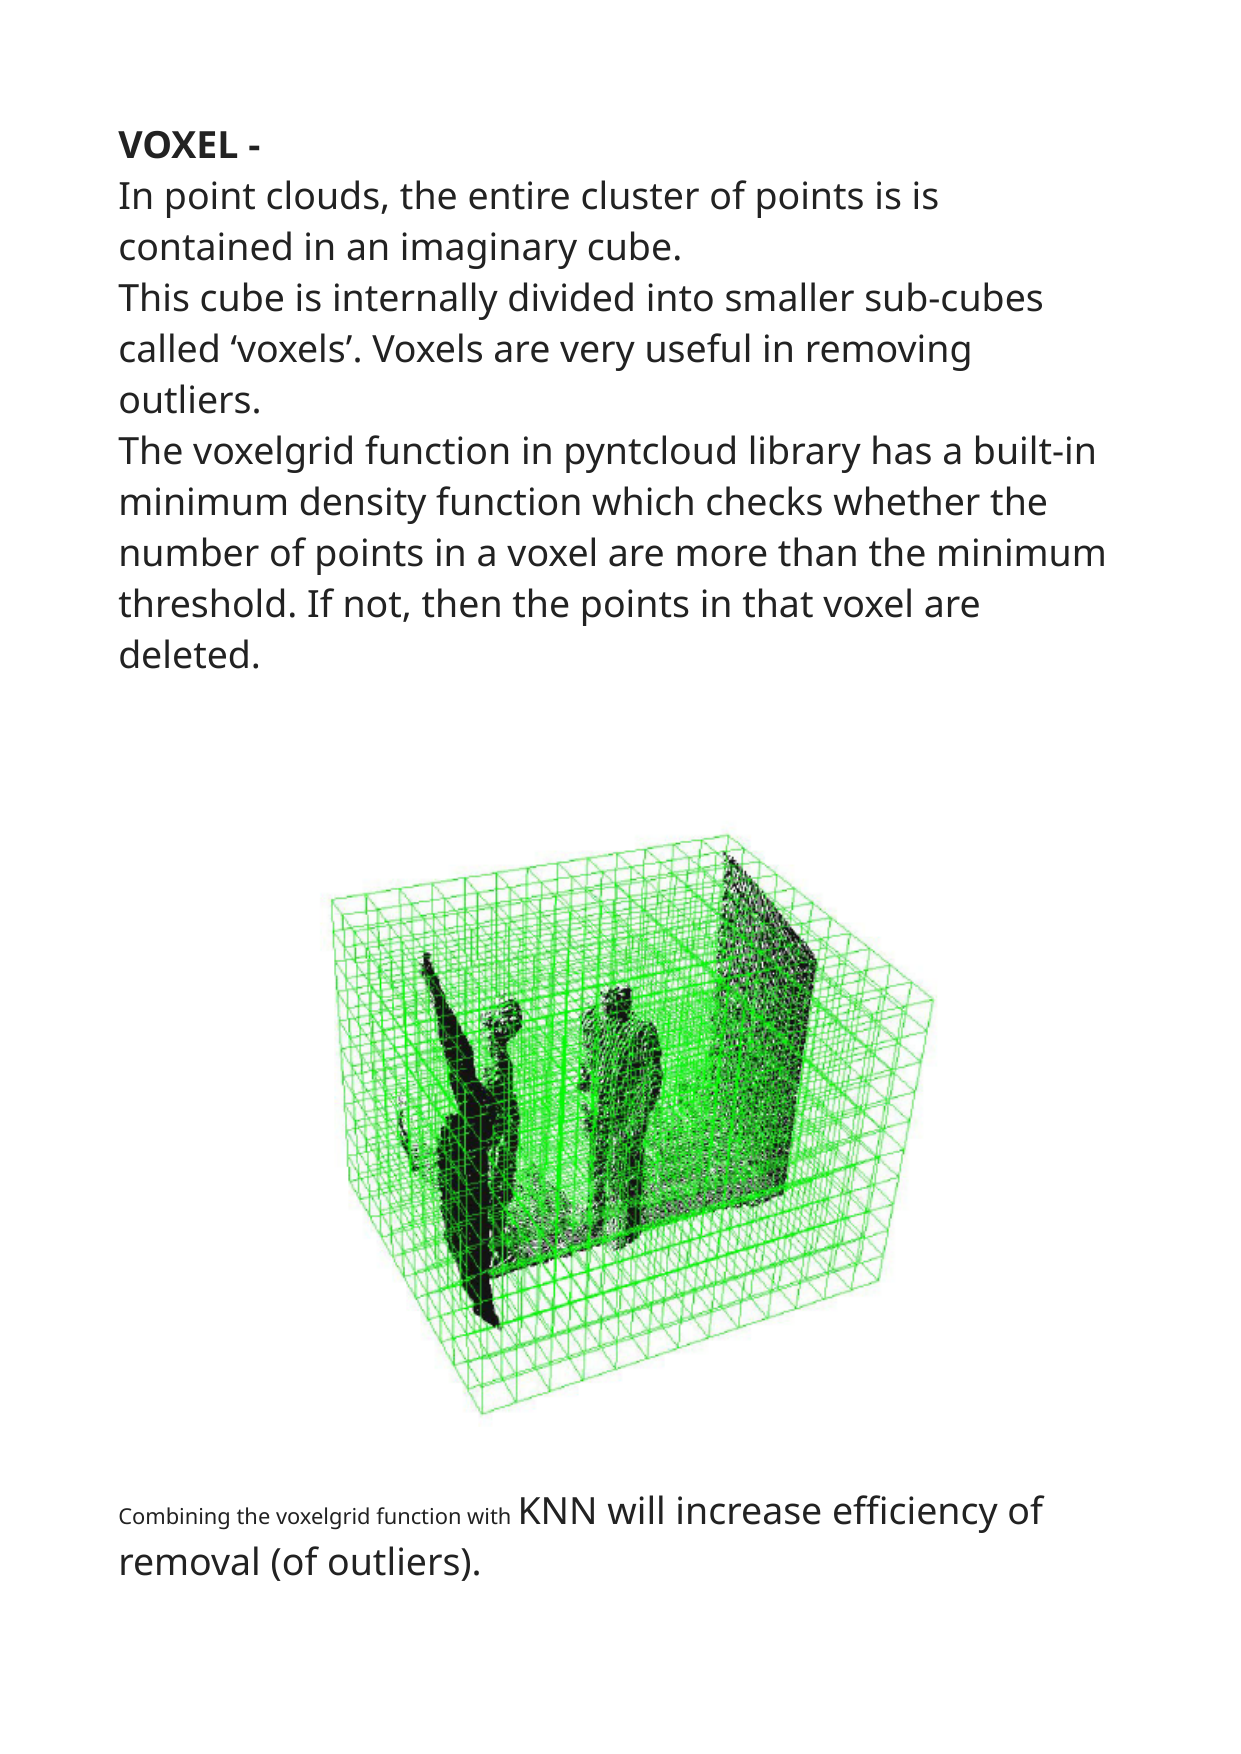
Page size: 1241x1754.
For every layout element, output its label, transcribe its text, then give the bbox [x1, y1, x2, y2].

text Combining the voxelgrid function with KNN will increase efficiency of removal (of outliers). [118, 1484, 1122, 1586]
text This cube is internally divided into smaller sub-cubes called ‘voxels’. Voxels are very useful in removing outliers. [118, 271, 1122, 424]
text In point clouds, the entire cluster of points is is contained in an imaginary cube. [118, 169, 1122, 271]
text The voxelgrid function in pyntcloud library has a built-in minimum density function which checks whether the number of points in a voxel are more than the minimum threshold. If not, then the points in that voxel are deleted. [118, 424, 1122, 679]
text VOXEL - [118, 118, 1122, 169]
picture [261, 807, 964, 1427]
